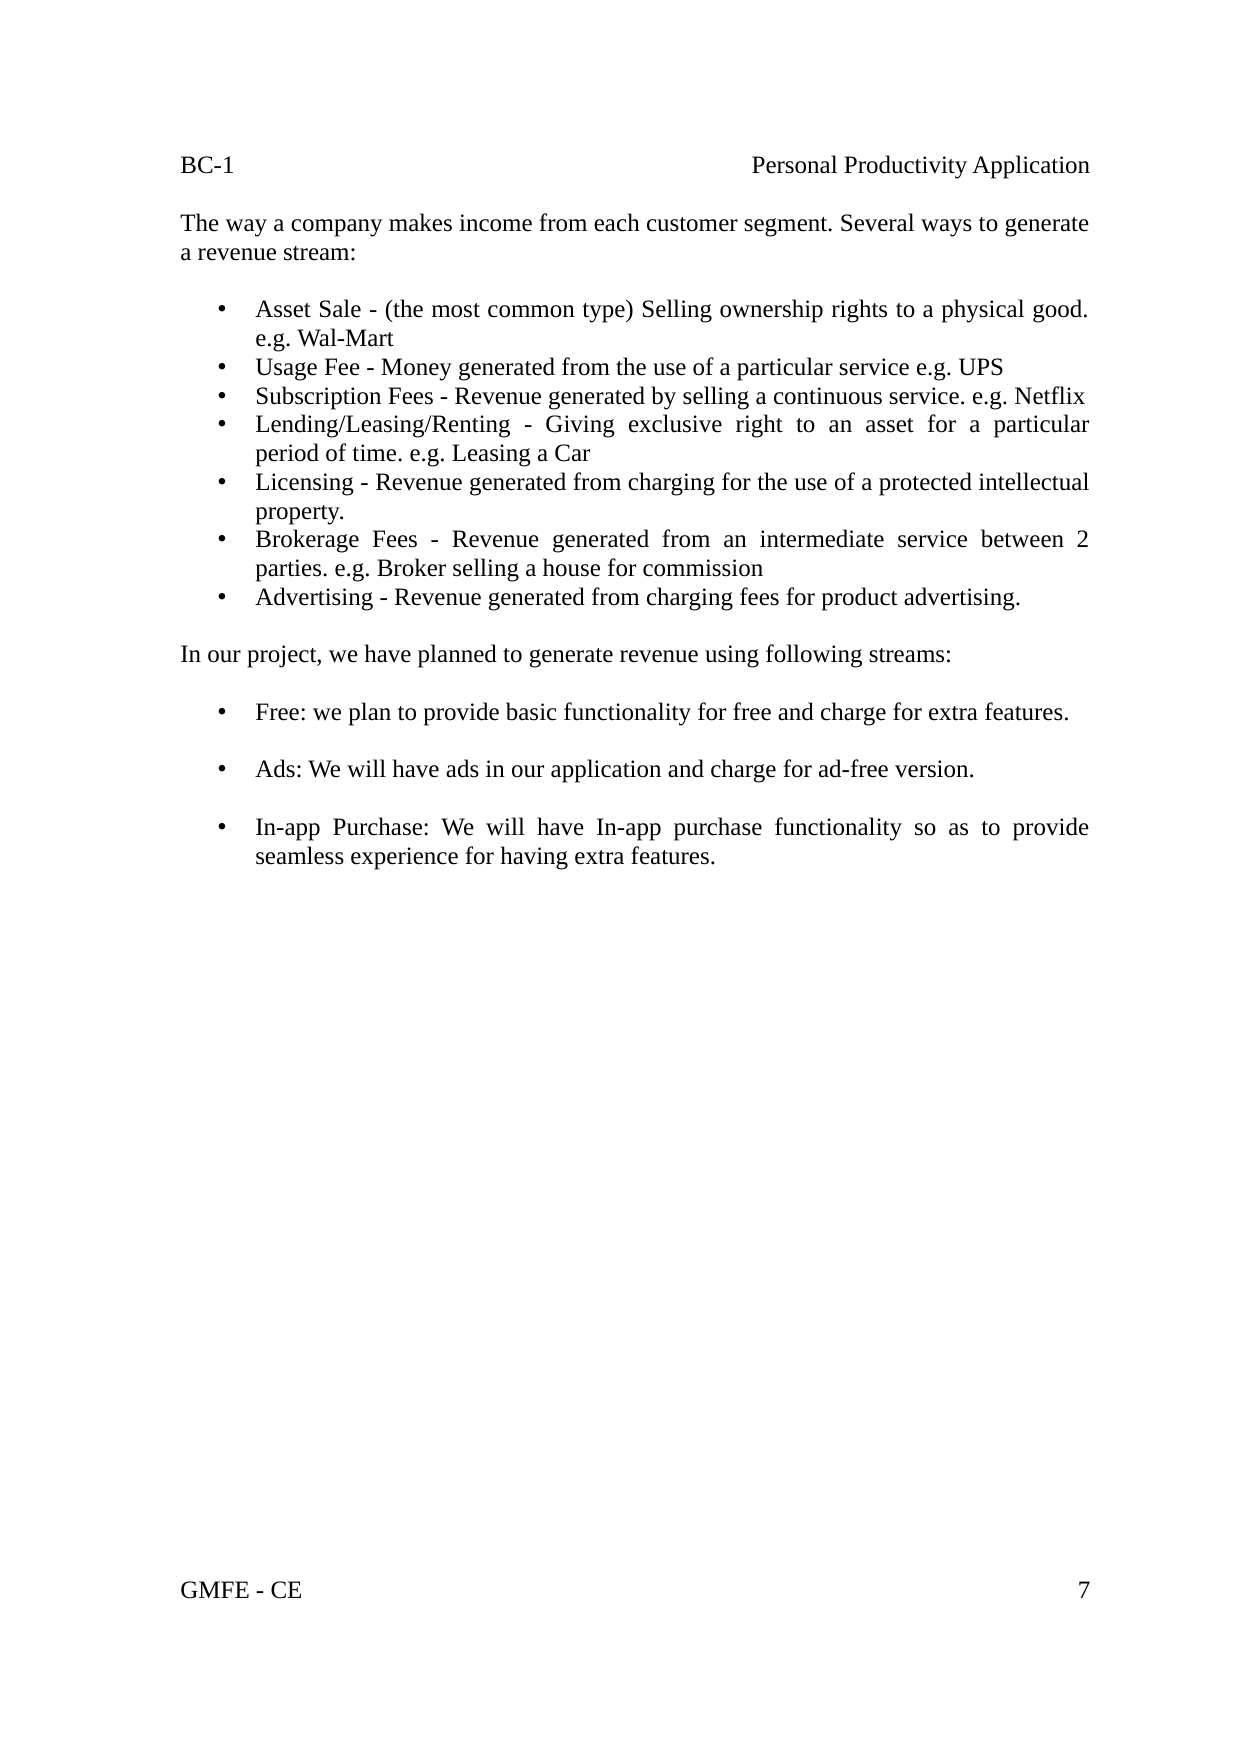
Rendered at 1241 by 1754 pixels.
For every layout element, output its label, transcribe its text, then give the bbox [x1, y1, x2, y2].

list Advertising - Revenue generated from charging fees for product advertising. [218, 582, 1090, 611]
list Brokerage Fees - Revenue generated from an intermediate service between 2 parties. e.g. Broker selling a house for commission [218, 524, 1090, 582]
list Asset Sale - (the most common type) Selling ownership rights to a physical good. e.g. Wal-Mart [218, 294, 1090, 352]
text The way a company makes income from each customer segment. Several ways to generate a revenue stream: [180, 208, 1090, 266]
list Usage Fee - Money generated from the use of a particular service e.g. UPS [218, 352, 1090, 381]
text In our project, we have planned to generate revenue using following streams: [180, 639, 1090, 668]
list Ads: We will have ads in our application and charge for ad-free version. [218, 754, 1090, 783]
list Lending/Leasing/Renting - Giving exclusive right to an asset for a particular period of time. e.g. Leasing a Car [218, 409, 1090, 467]
list Subscription Fees - Revenue generated by selling a continuous service. e.g. Netflix [218, 381, 1090, 409]
list In-app Purchase: We will have In-app purchase functionality so as to provide seamless experience for having extra features. [218, 812, 1090, 869]
list Licensing - Revenue generated from charging for the use of a protected intellectual property. [218, 467, 1090, 524]
list Free: we plan to provide basic functionality for free and charge for extra features. [218, 697, 1090, 726]
